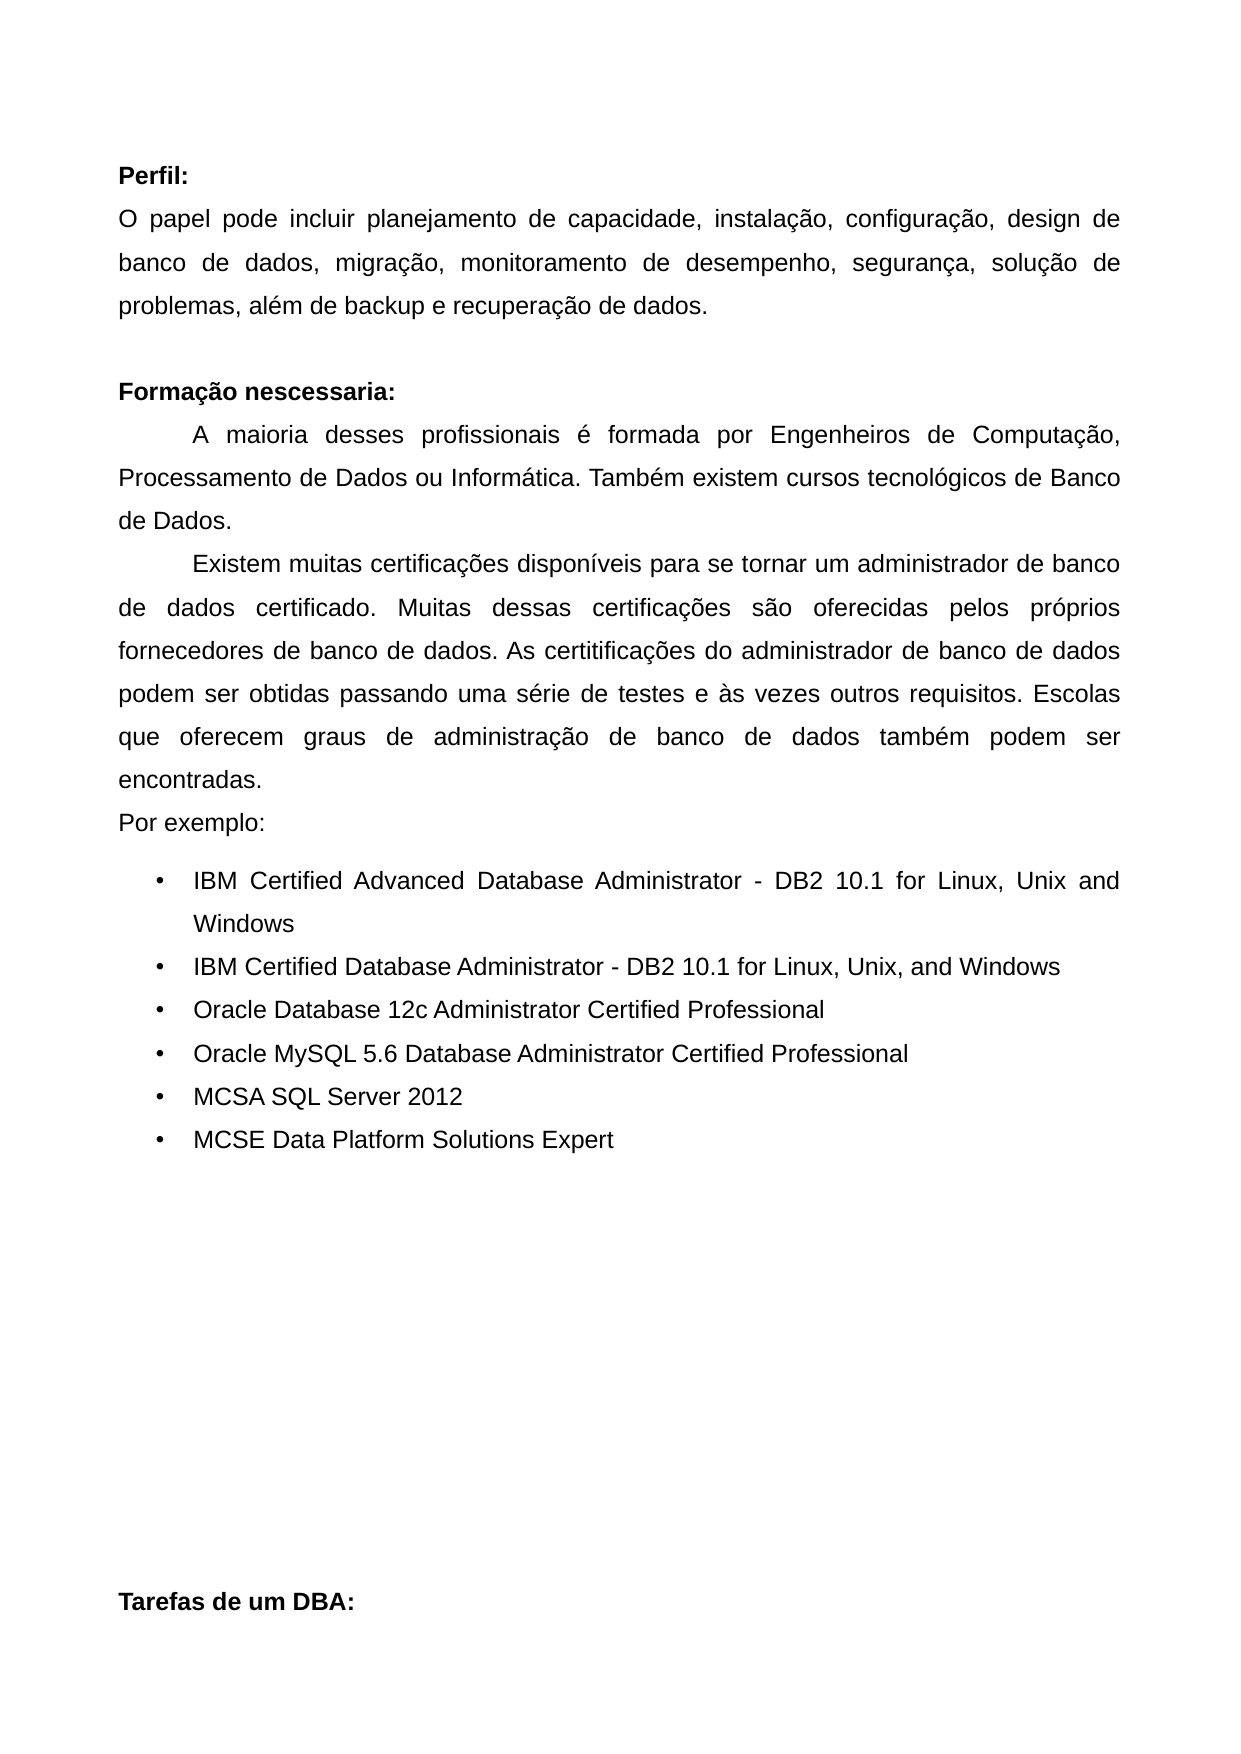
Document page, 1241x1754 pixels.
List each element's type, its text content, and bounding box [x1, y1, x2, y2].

text A maioria desses profissionais é formada por Engenheiros de Computação, Processamento de Dados ou Informática. Também existem cursos tecnológicos de Banco de Dados. [118, 420, 1122, 535]
list IBM Certified Database Administrator - DB2 10.1 for Linux, Unix, and Windows [156, 952, 1122, 981]
text Existem muitas certificações disponíveis para se tornar um administrador de banco de dados certificado. Muitas dessas certificações são oferecidas pelos próprios fornecedores de banco de dados. As certitificações do administrador de banco de dados podem ser obtidas passando uma série de testes e às vezes outros requisitos. Escolas que oferecem graus de administração de banco de dados também podem ser encontradas. [118, 549, 1122, 794]
list Oracle MySQL 5.6 Database Administrator Certified Professional [156, 1039, 1122, 1067]
text Tarefas de um DBA: [118, 1587, 1122, 1616]
list Oracle Database 12c Administrator Certified Professional [156, 995, 1122, 1024]
text O papel pode incluir planejamento de capacidade, instalação, configuração, design de banco de dados, migração, monitoramento de desempenho, segurança, solução de problemas, além de backup e recuperação de dados. [118, 204, 1122, 319]
list MCSE Data Platform Solutions Expert [156, 1125, 1122, 1154]
list IBM Certified Advanced Database Administrator - DB2 10.1 for Linux, Unix and Windows [156, 866, 1122, 938]
text Por exemplo: [118, 808, 1122, 837]
list MCSA SQL Server 2012 [156, 1082, 1122, 1111]
text Formação nescessaria: [118, 377, 1122, 406]
text Perfil: [118, 161, 1122, 190]
